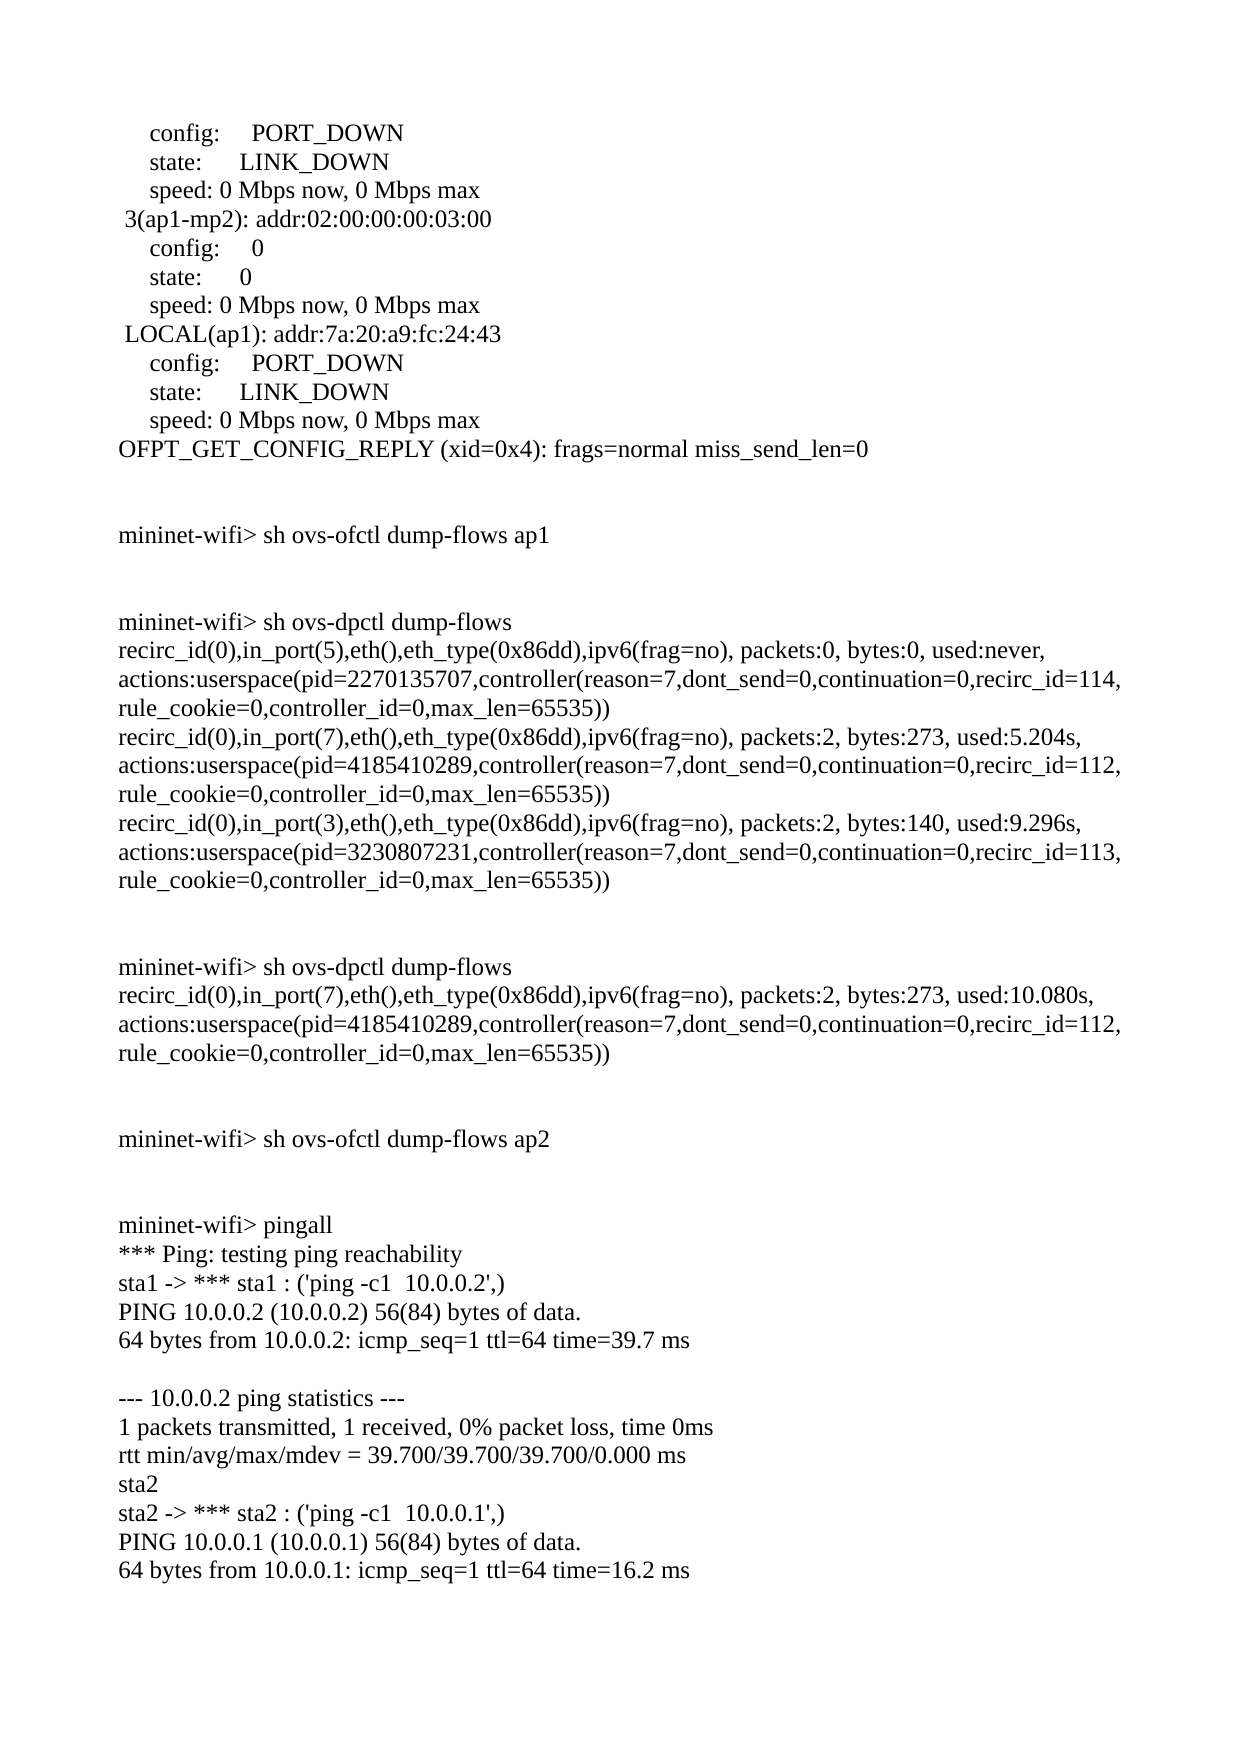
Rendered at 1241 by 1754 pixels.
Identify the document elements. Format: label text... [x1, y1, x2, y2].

text state: LINK_DOWN [118, 377, 1122, 406]
text speed: 0 Mbps now, 0 Mbps max [118, 176, 1122, 204]
text config: PORT_DOWN [118, 348, 1122, 377]
text recirc_id(0),in_port(3),eth(),eth_type(0x86dd),ipv6(frag=no), packets:2, bytes:140, used:9.296s, actions:userspace(pid=3230807231,controller(reason=7,dont_send=0,continuation=0,recirc_id=113,rule_cookie=0,controller_id=0,max_len=65535)) [118, 808, 1122, 894]
text recirc_id(0),in_port(7),eth(),eth_type(0x86dd),ipv6(frag=no), packets:2, bytes:273, used:10.080s, actions:userspace(pid=4185410289,controller(reason=7,dont_send=0,continuation=0,recirc_id=112,rule_cookie=0,controller_id=0,max_len=65535)) [118, 981, 1122, 1067]
text 64 bytes from 10.0.0.1: icmp_seq=1 ttl=64 time=16.2 ms [118, 1556, 1122, 1584]
text recirc_id(0),in_port(7),eth(),eth_type(0x86dd),ipv6(frag=no), packets:2, bytes:273, used:5.204s, actions:userspace(pid=4185410289,controller(reason=7,dont_send=0,continuation=0,recirc_id=112,rule_cookie=0,controller_id=0,max_len=65535)) [118, 722, 1122, 808]
text mininet-wifi> pingall [118, 1211, 1122, 1239]
text config: PORT_DOWN [118, 118, 1122, 147]
text 3(ap1-mp2): addr:02:00:00:00:03:00 [118, 204, 1122, 233]
text 64 bytes from 10.0.0.2: icmp_seq=1 ttl=64 time=39.7 ms [118, 1326, 1122, 1354]
text mininet-wifi> sh ovs-dpctl dump-flows [118, 607, 1122, 636]
text state: 0 [118, 262, 1122, 291]
text sta2 [118, 1469, 1122, 1498]
text speed: 0 Mbps now, 0 Mbps max [118, 291, 1122, 319]
text PING 10.0.0.2 (10.0.0.2) 56(84) bytes of data. [118, 1297, 1122, 1326]
text sta1 -> *** sta1 : ('ping -c1 10.0.0.2',) [118, 1268, 1122, 1297]
text mininet-wifi> sh ovs-dpctl dump-flows [118, 952, 1122, 981]
text PING 10.0.0.1 (10.0.0.1) 56(84) bytes of data. [118, 1527, 1122, 1556]
text 1 packets transmitted, 1 received, 0% packet loss, time 0ms [118, 1412, 1122, 1441]
text --- 10.0.0.2 ping statistics --- [118, 1383, 1122, 1412]
text config: 0 [118, 233, 1122, 262]
text state: LINK_DOWN [118, 147, 1122, 176]
text mininet-wifi> sh ovs-ofctl dump-flows ap2 [118, 1124, 1122, 1153]
text speed: 0 Mbps now, 0 Mbps max [118, 406, 1122, 434]
text *** Ping: testing ping reachability [118, 1239, 1122, 1268]
text rtt min/avg/max/mdev = 39.700/39.700/39.700/0.000 ms [118, 1441, 1122, 1469]
text mininet-wifi> sh ovs-ofctl dump-flows ap1 [118, 521, 1122, 549]
text sta2 -> *** sta2 : ('ping -c1 10.0.0.1',) [118, 1498, 1122, 1527]
text recirc_id(0),in_port(5),eth(),eth_type(0x86dd),ipv6(frag=no), packets:0, bytes:0, used:never, actions:userspace(pid=2270135707,controller(reason=7,dont_send=0,continuation=0,recirc_id=114,rule_cookie=0,controller_id=0,max_len=65535)) [118, 636, 1122, 722]
text OFPT_GET_CONFIG_REPLY (xid=0x4): frags=normal miss_send_len=0 [118, 434, 1122, 463]
text LOCAL(ap1): addr:7a:20:a9:fc:24:43 [118, 319, 1122, 348]
